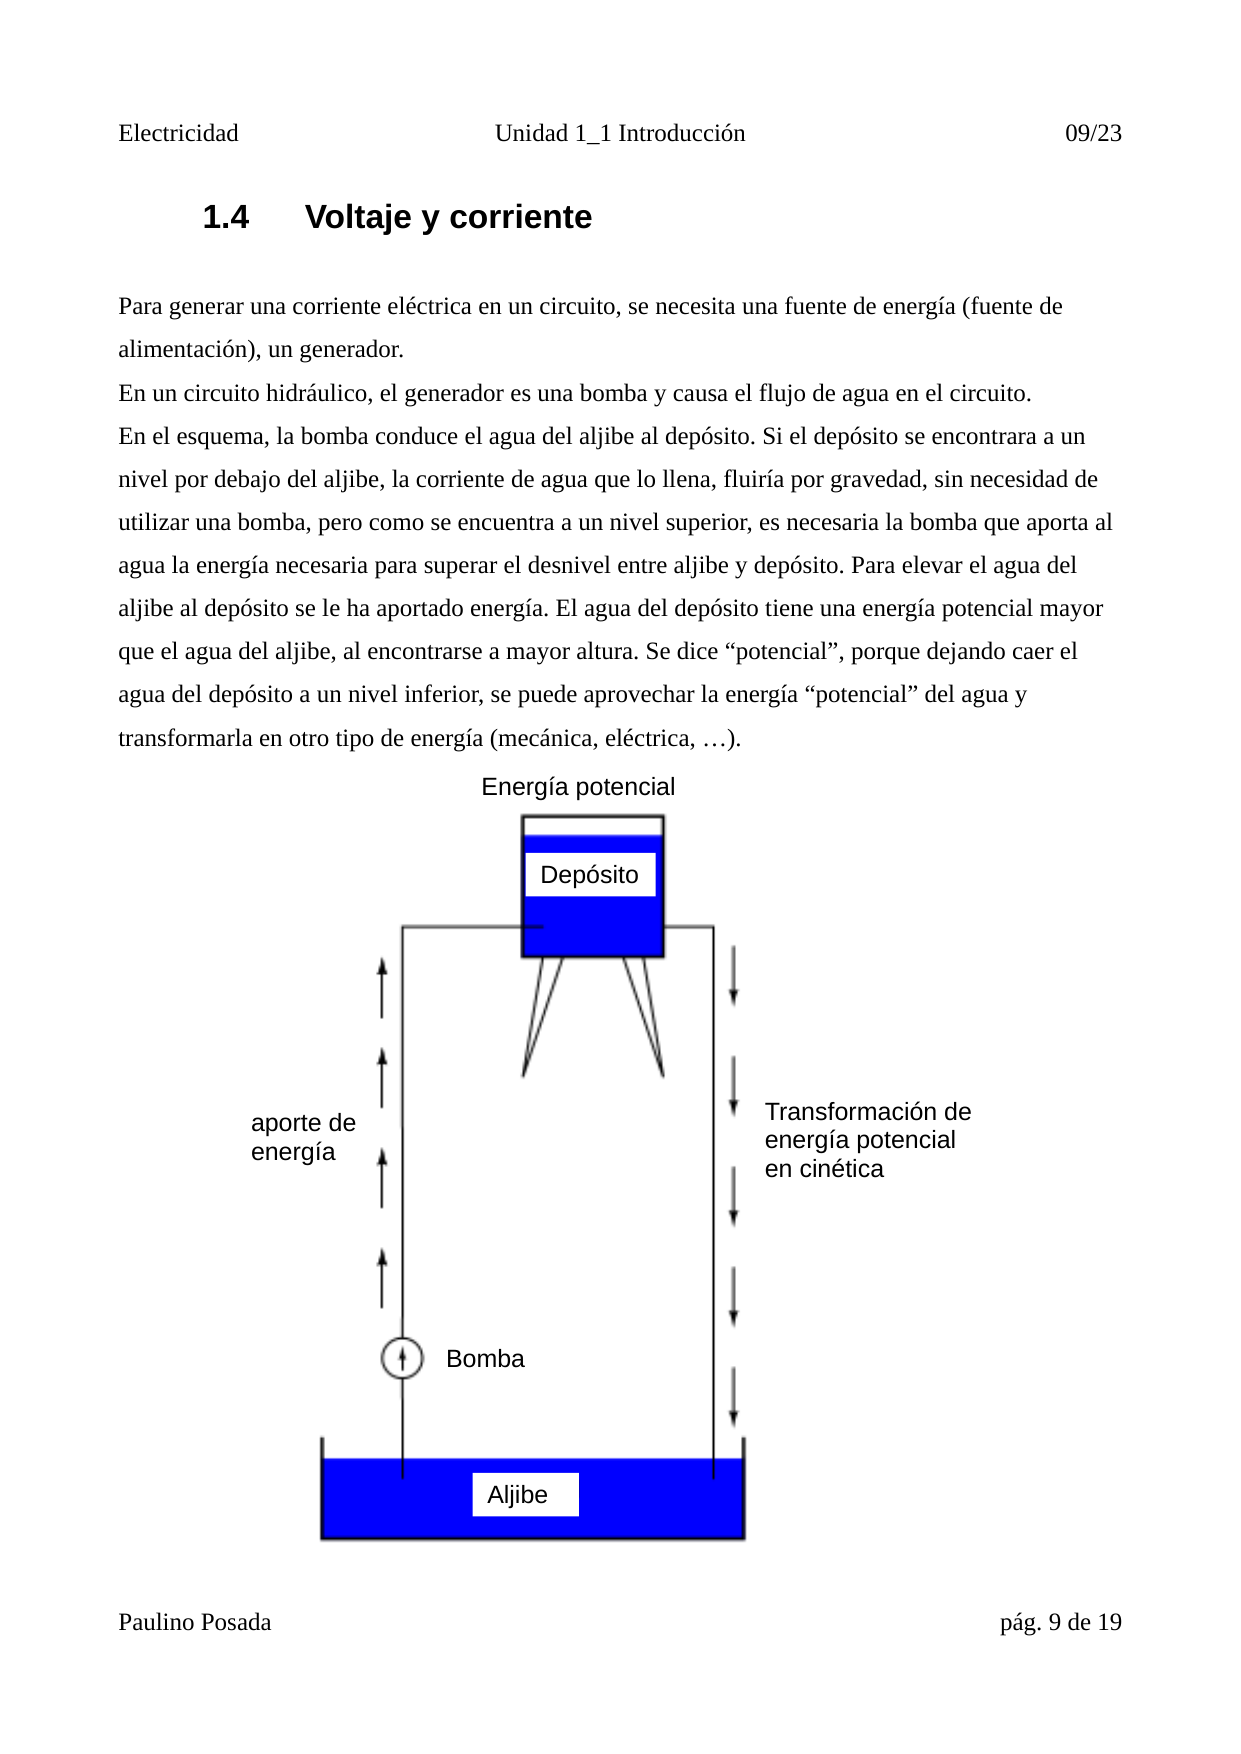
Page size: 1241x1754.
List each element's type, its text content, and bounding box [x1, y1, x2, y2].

text En un circuito hidráulico, el generador es una bomba y causa el flujo de agua en el circuito. [118, 378, 1122, 406]
picture [302, 802, 761, 1559]
subtitle Voltaje y corriente [193, 197, 1122, 236]
text En el esquema, la bomba conduce el agua del aljibe al depósito. Si el depósito se encontrara a un nivel por debajo del aljibe, la corriente de agua que lo llena, fluiría por gravedad, sin necesidad de utilizar una bomba, pero como se encuentra a un nivel superior, es necesaria la bomba que aporta al agua la energía necesaria para superar el desnivel entre aljibe y depósito. Para elevar el agua del aljibe al depósito se le ha aportado energía. El agua del depósito tiene una energía potencial mayor que el agua del aljibe, al encontrarse a mayor altura. Se dice “potencial”, porque dejando caer el agua del depósito a un nivel inferior, se puede aprovechar la energía “potencial” del agua y transformarla en otro tipo de energía (mecánica, eléctrica, …). [118, 421, 1122, 751]
text Para generar una corriente eléctrica en un circuito, se necesita una fuente de energía (fuente de alimentación), un generador. [118, 291, 1122, 363]
